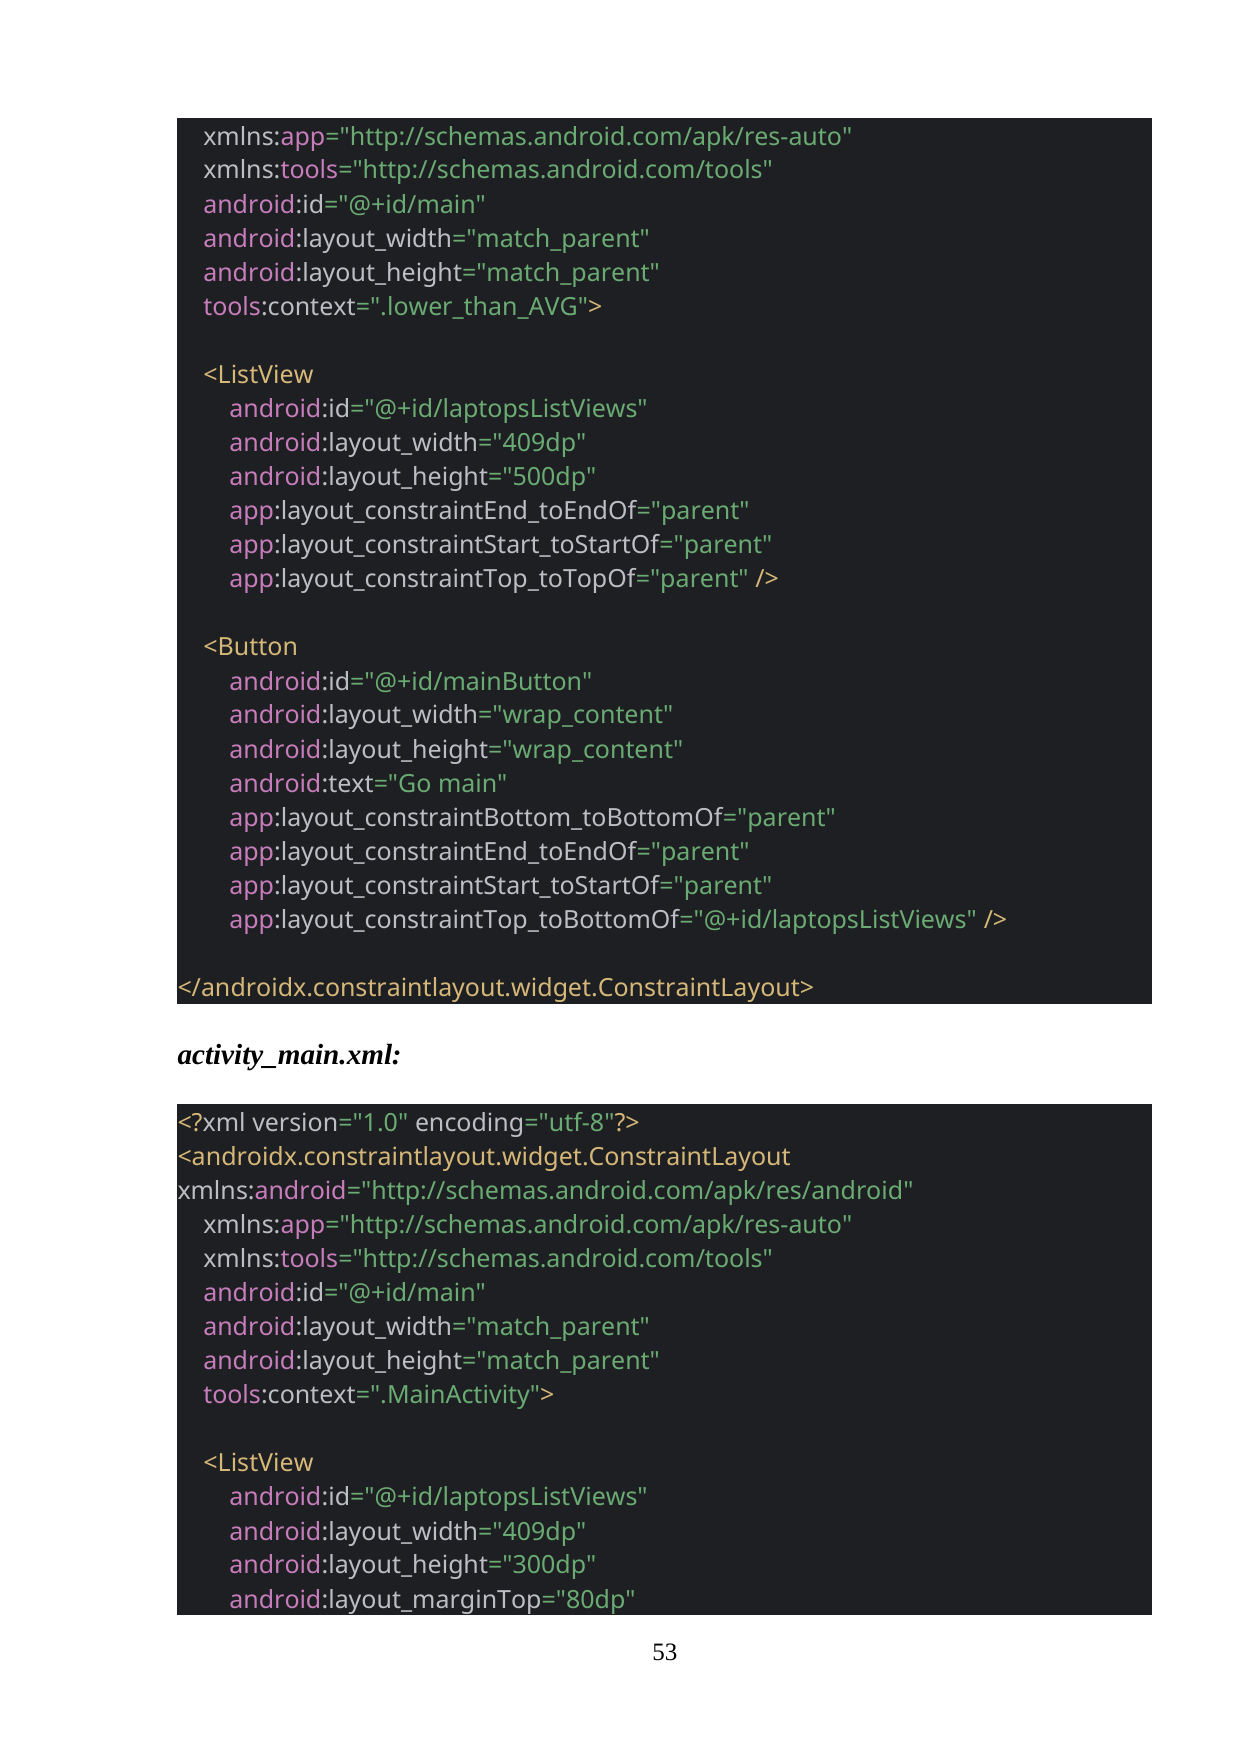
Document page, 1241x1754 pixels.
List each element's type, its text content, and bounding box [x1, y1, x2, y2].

text activity_main.xml: [177, 1037, 1152, 1071]
text <?xml version="1.0" encoding="utf-8"?> <androidx.constraintlayout.widget.ConstraintLayout xmlns:android="http://schemas.android.com/apk/res/android" xmlns:app="http://schemas.android.com/apk/res-auto" xmlns:tools="http://schemas.android.com/tools" android:id="@+id/main" android:layout_width="match_parent" android:layout_height="match_parent" tools:context=".MainActivity"> <ListView android:id="@+id/laptopsListViews" android:layout_width="409dp" android:layout_height="300dp" android:layout_marginTop="80dp" [177, 1104, 1152, 1615]
text xmlns:app="http://schemas.android.com/apk/res-auto" xmlns:tools="http://schemas.android.com/tools" android:id="@+id/main" android:layout_width="match_parent" android:layout_height="match_parent" tools:context=".lower_than_AVG"> <ListView android:id="@+id/laptopsListViews" android:layout_width="409dp" android:layout_height="500dp" app:layout_constraintEnd_toEndOf="parent" app:layout_constraintStart_toStartOf="parent" app:layout_constraintTop_toTopOf="parent" /> <Button android:id="@+id/mainButton" android:layout_width="wrap_content" android:layout_height="wrap_content" android:text="Go main" app:layout_constraintBottom_toBottomOf="parent" app:layout_constraintEnd_toEndOf="parent" app:layout_constraintStart_toStartOf="parent" app:layout_constraintTop_toBottomOf="@+id/laptopsListViews" /> </androidx.constraintlayout.widget.ConstraintLayout> [177, 118, 1152, 1004]
